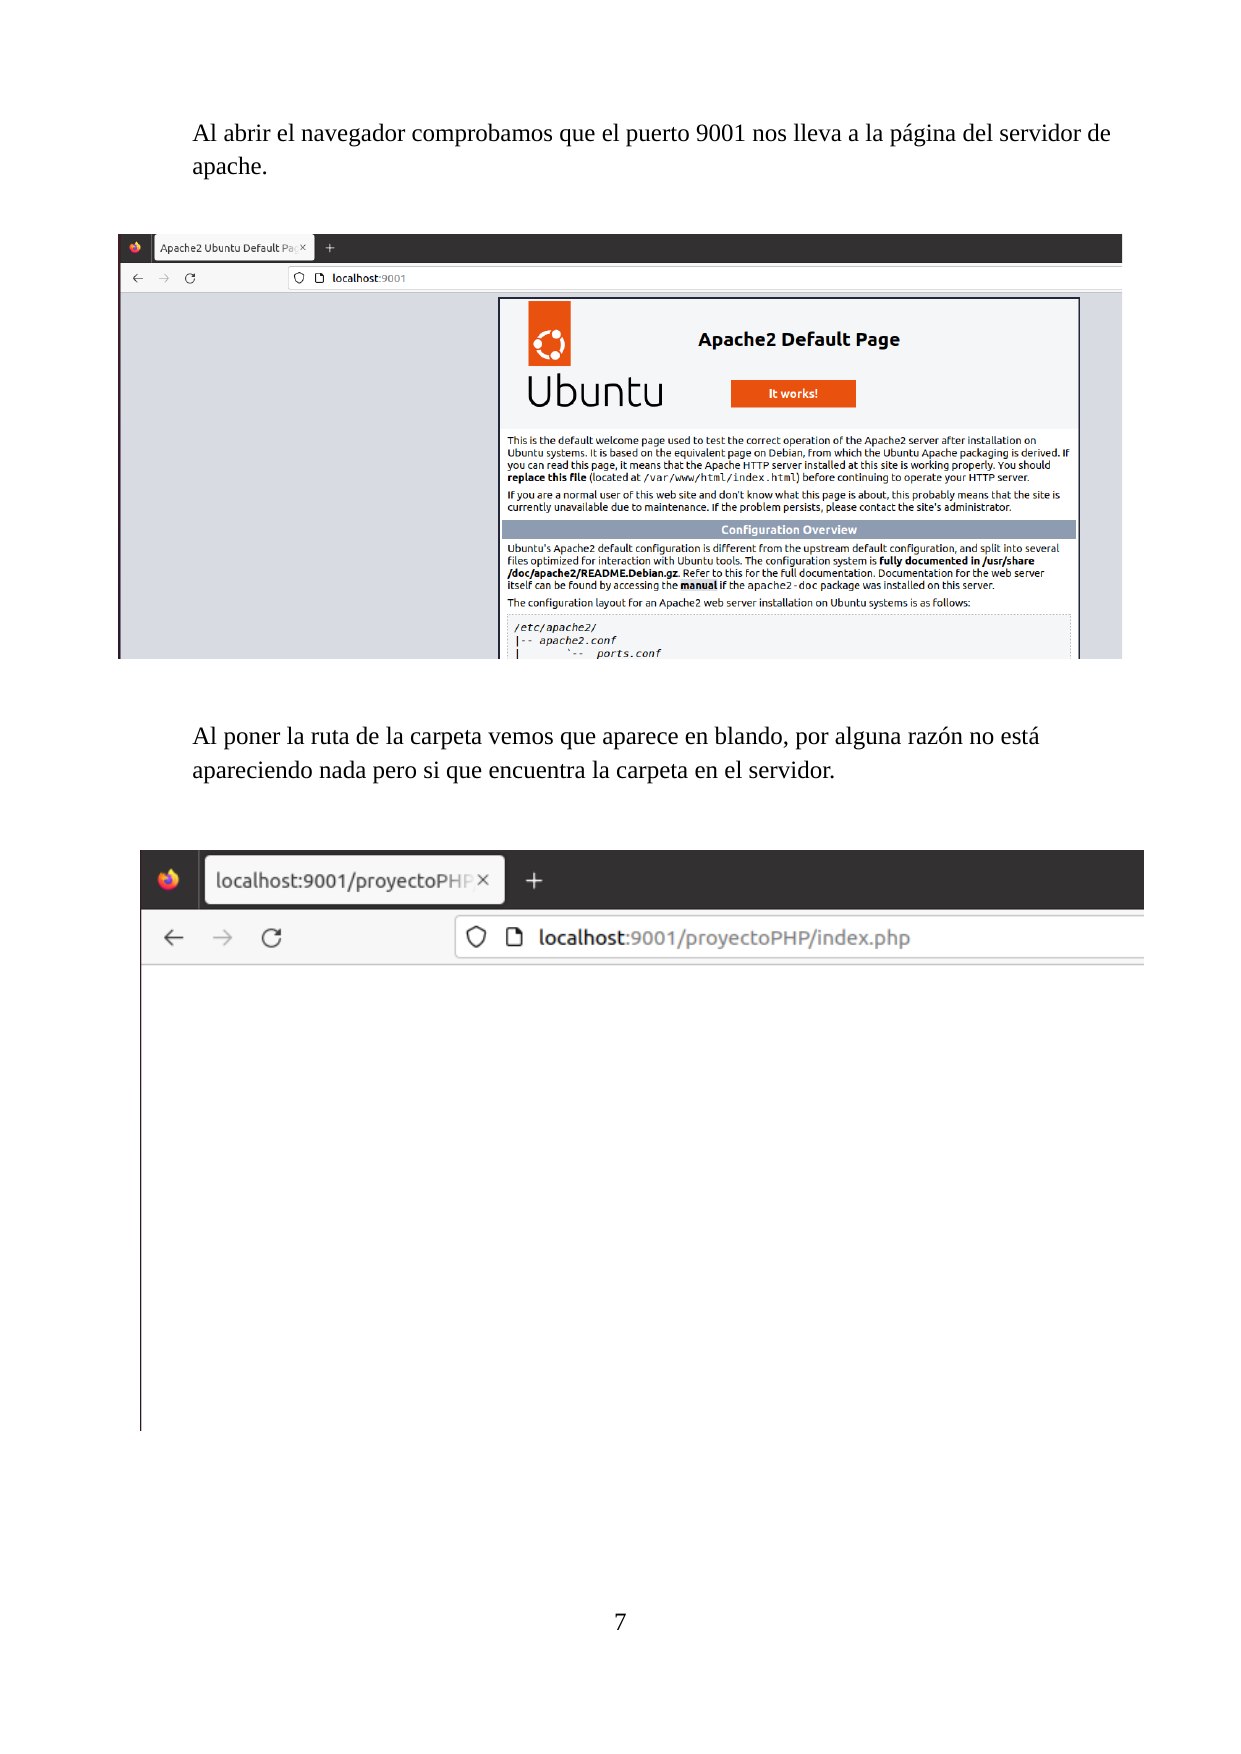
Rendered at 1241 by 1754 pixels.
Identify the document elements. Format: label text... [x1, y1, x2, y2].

picture [118, 234, 1123, 659]
picture [140, 850, 1144, 1431]
text Al poner la ruta de la carpeta vemos que aparece en blando, por alguna razón no está apareciendo nada pero si que encuentra la carpeta en el servidor. [118, 717, 1122, 784]
text Al abrir el navegador comprobamos que el puerto 9001 nos lleva a la página del servidor de apache. [118, 118, 1122, 180]
